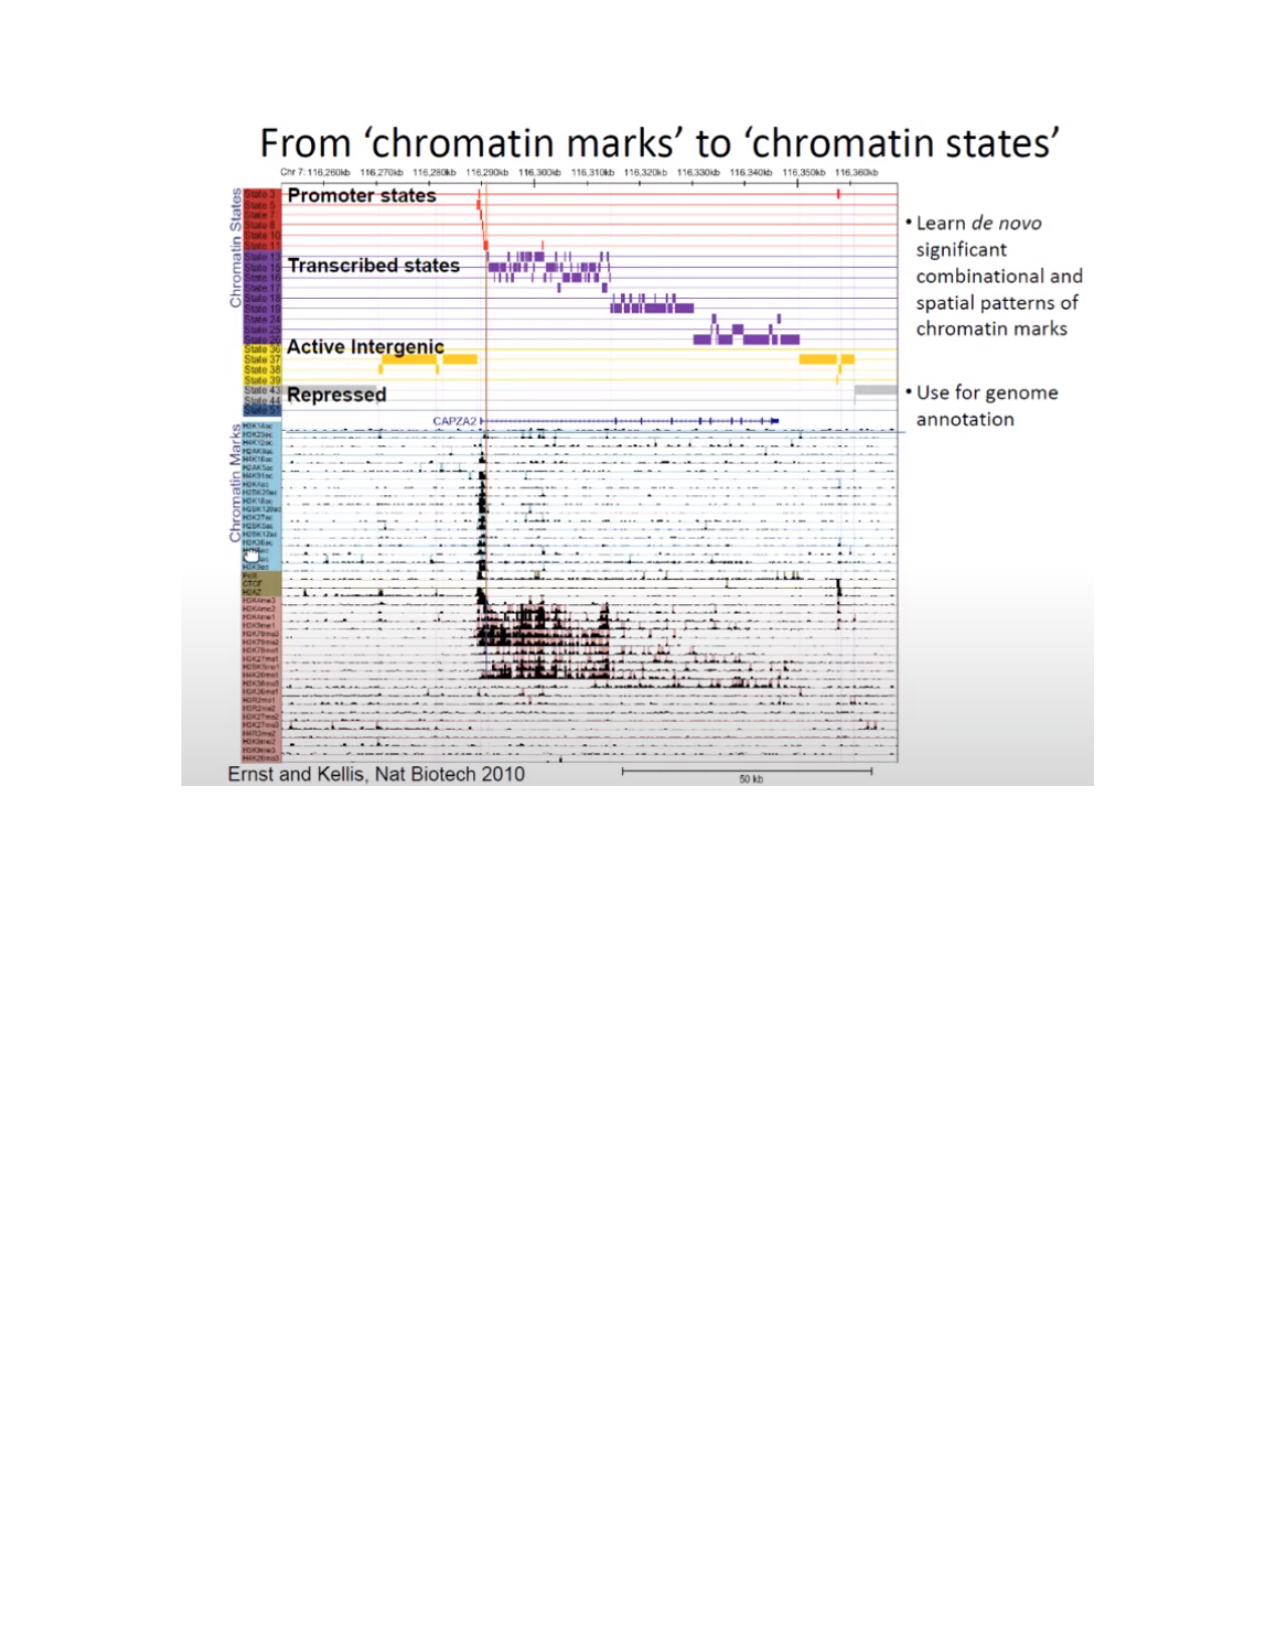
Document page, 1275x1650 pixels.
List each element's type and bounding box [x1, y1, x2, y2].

picture [181, 118, 1094, 786]
